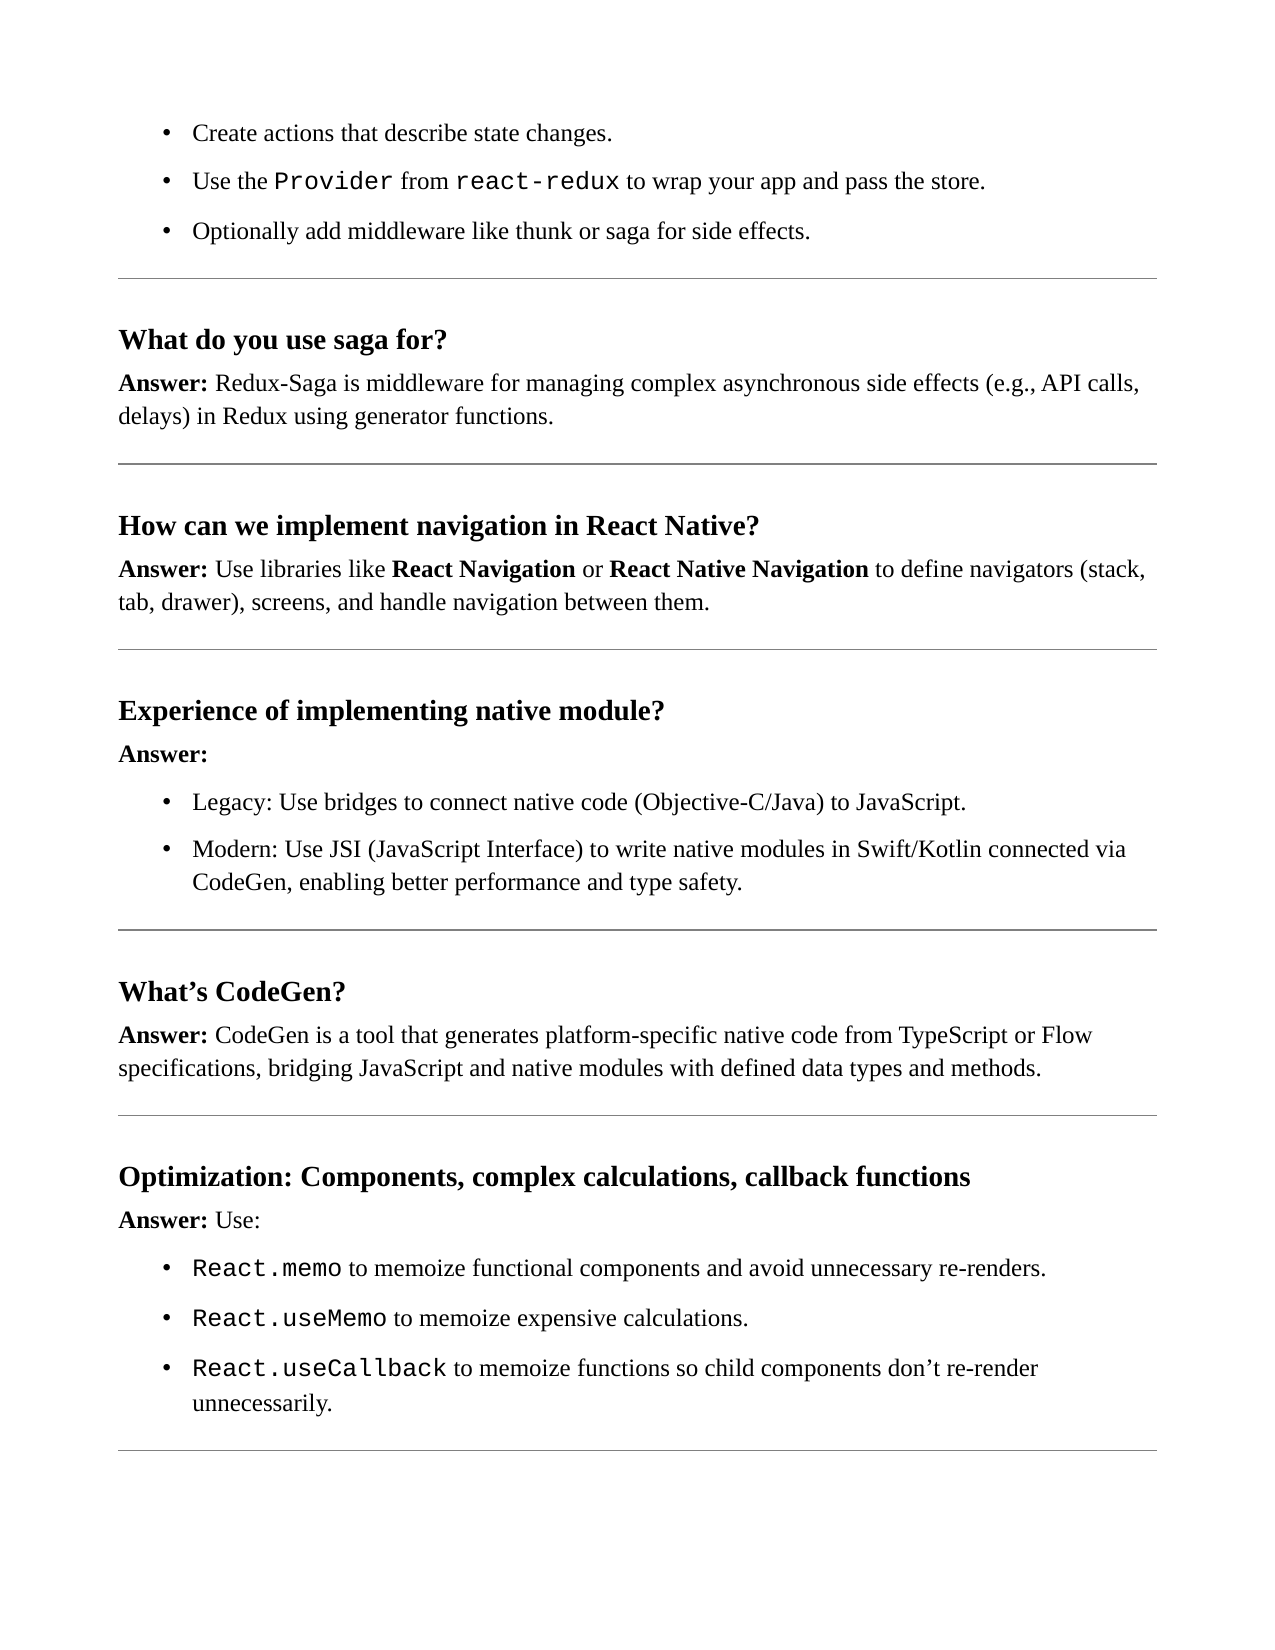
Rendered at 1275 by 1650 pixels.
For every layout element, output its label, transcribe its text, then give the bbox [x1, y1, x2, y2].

list React.memo to memoize functional components and avoid unnecessary re-renders. [162, 1253, 1157, 1284]
subtitle What’s CodeGen? [118, 974, 1157, 1007]
list React.useCallback to memoize functions so child components don’t re-render unnecessarily. [162, 1353, 1157, 1417]
list Optionally add middleware like thunk or saga for side effects. [162, 216, 1157, 244]
text Answer: [118, 739, 1157, 768]
text Answer: Use libraries like React Navigation or React Native Navigation to define navigators (stack, tab, drawer), screens, and handle navigation between them. [118, 554, 1157, 616]
list Modern: Use JSI (JavaScript Interface) to write native modules in Swift/Kotlin connected via CodeGen, enabling better performance and type safety. [162, 834, 1157, 896]
subtitle Optimization: Components, complex calculations, callback functions [118, 1159, 1157, 1193]
text Answer: CodeGen is a tool that generates platform-specific native code from TypeScript or Flow specifications, bridging JavaScript and native modules with defined data types and methods. [118, 1020, 1157, 1082]
list Create actions that describe state changes. [162, 118, 1157, 147]
list React.useMemo to memoize expensive calculations. [162, 1303, 1157, 1334]
subtitle How can we implement navigation in React Native? [118, 508, 1157, 541]
list Use the Provider from react-redux to wrap your app and pass the store. [162, 166, 1157, 197]
text Answer: Redux-Saga is middleware for managing complex asynchronous side effects (e.g., API calls, delays) in Redux using generator functions. [118, 368, 1157, 430]
subtitle What do you use saga for? [118, 322, 1157, 356]
list Legacy: Use bridges to connect native code (Objective-C/Java) to JavaScript. [162, 787, 1157, 816]
subtitle Experience of implementing native module? [118, 693, 1157, 727]
text Answer: Use: [118, 1206, 1157, 1234]
